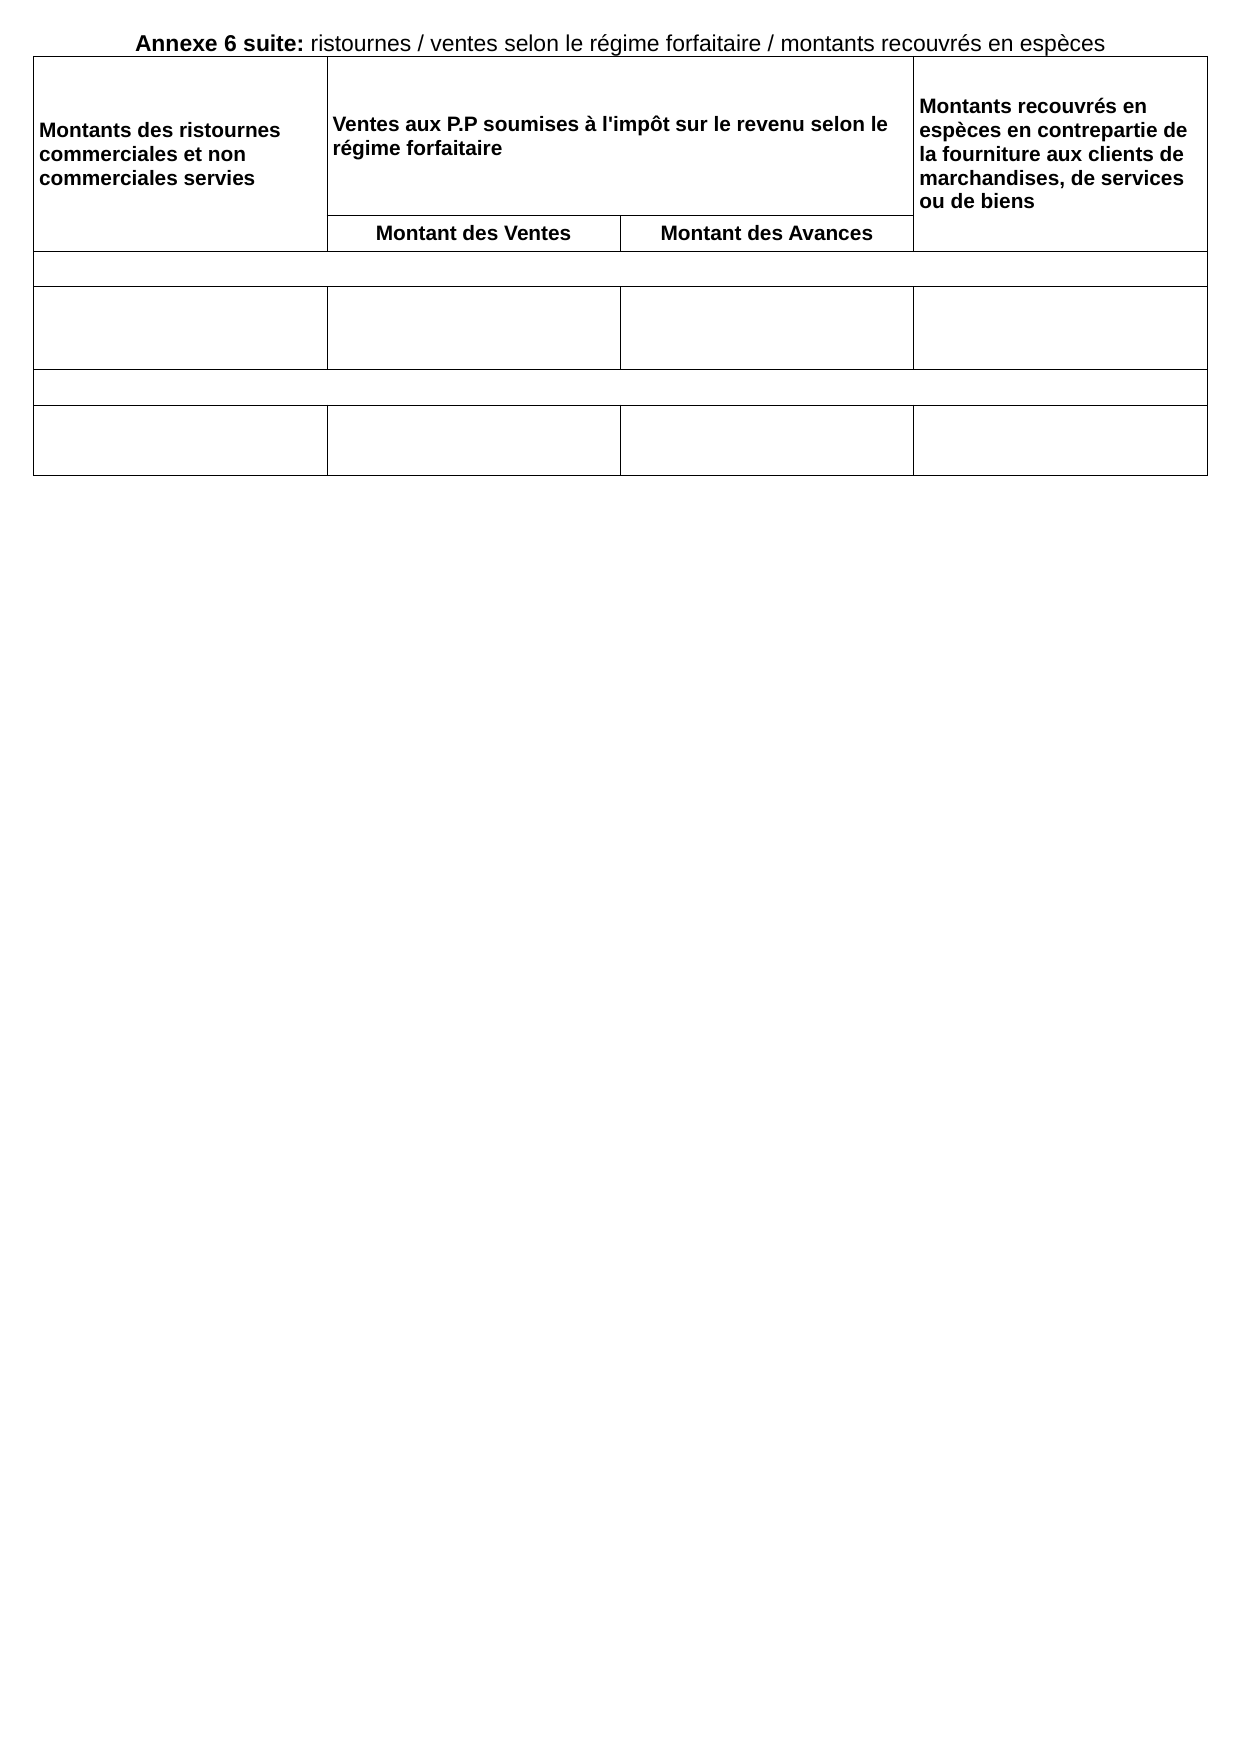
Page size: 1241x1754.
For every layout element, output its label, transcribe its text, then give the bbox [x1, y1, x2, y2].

table_header Montants recouvrés en espèces en contrepartie de la fourniture aux clients de marchandises, de services ou de biens [914, 57, 1207, 251]
table_cell <format_currency(sum(declaration.annexe6_lines, 'montant_ristournes'), user.language, currency=company.currency)> [34, 406, 327, 475]
table_cell <format_currency(sum(declaration.annexe6_lines, 'montant_avance_ventes_forfaitaire'), user.language, currency=company.currency)> [621, 406, 913, 475]
table_cell <format_currency(line.montant_ventes_forfaitaire, user.language, currency=company.currency)> [328, 287, 620, 369]
table_cell <for each="line in declaration.annexe6_lines"> [34, 252, 1207, 286]
table_cell Montant des Ventes [328, 216, 620, 251]
table_cell <format_currency(sum(declaration.annexe6_lines, 'montant_especes'), user.language, currency=company.currency)> [914, 406, 1207, 475]
table_header Ventes aux P.P soumises à l'impôt sur le revenu selon le régime forfaitaire [328, 57, 913, 215]
table_cell </for> [34, 370, 1207, 404]
text Annexe 6 suite: ristournes / ventes selon le régime forfaitaire / montants recouvrés en espèces [29, 29, 1211, 56]
table_cell <format_currency(line.montant_especes, user.language, currency=company.currency)> [914, 287, 1207, 369]
table_cell <format_currency(sum(declaration.annexe6_lines, 'montant_ventes_forfaitaire'), user.language, currency=company.currency)> [328, 406, 620, 475]
table_cell <format_currency(line.montant_avance_ventes_forfaitaire, user.language, currency=company.currency)> [621, 287, 913, 369]
table_header Montants des ristournes commerciales et non commerciales servies [34, 57, 327, 251]
table_cell Montant des Avances [621, 216, 913, 251]
table_cell <format_currency(line.montant_ristournes, user.language, currency=company.currency)> [34, 287, 327, 369]
